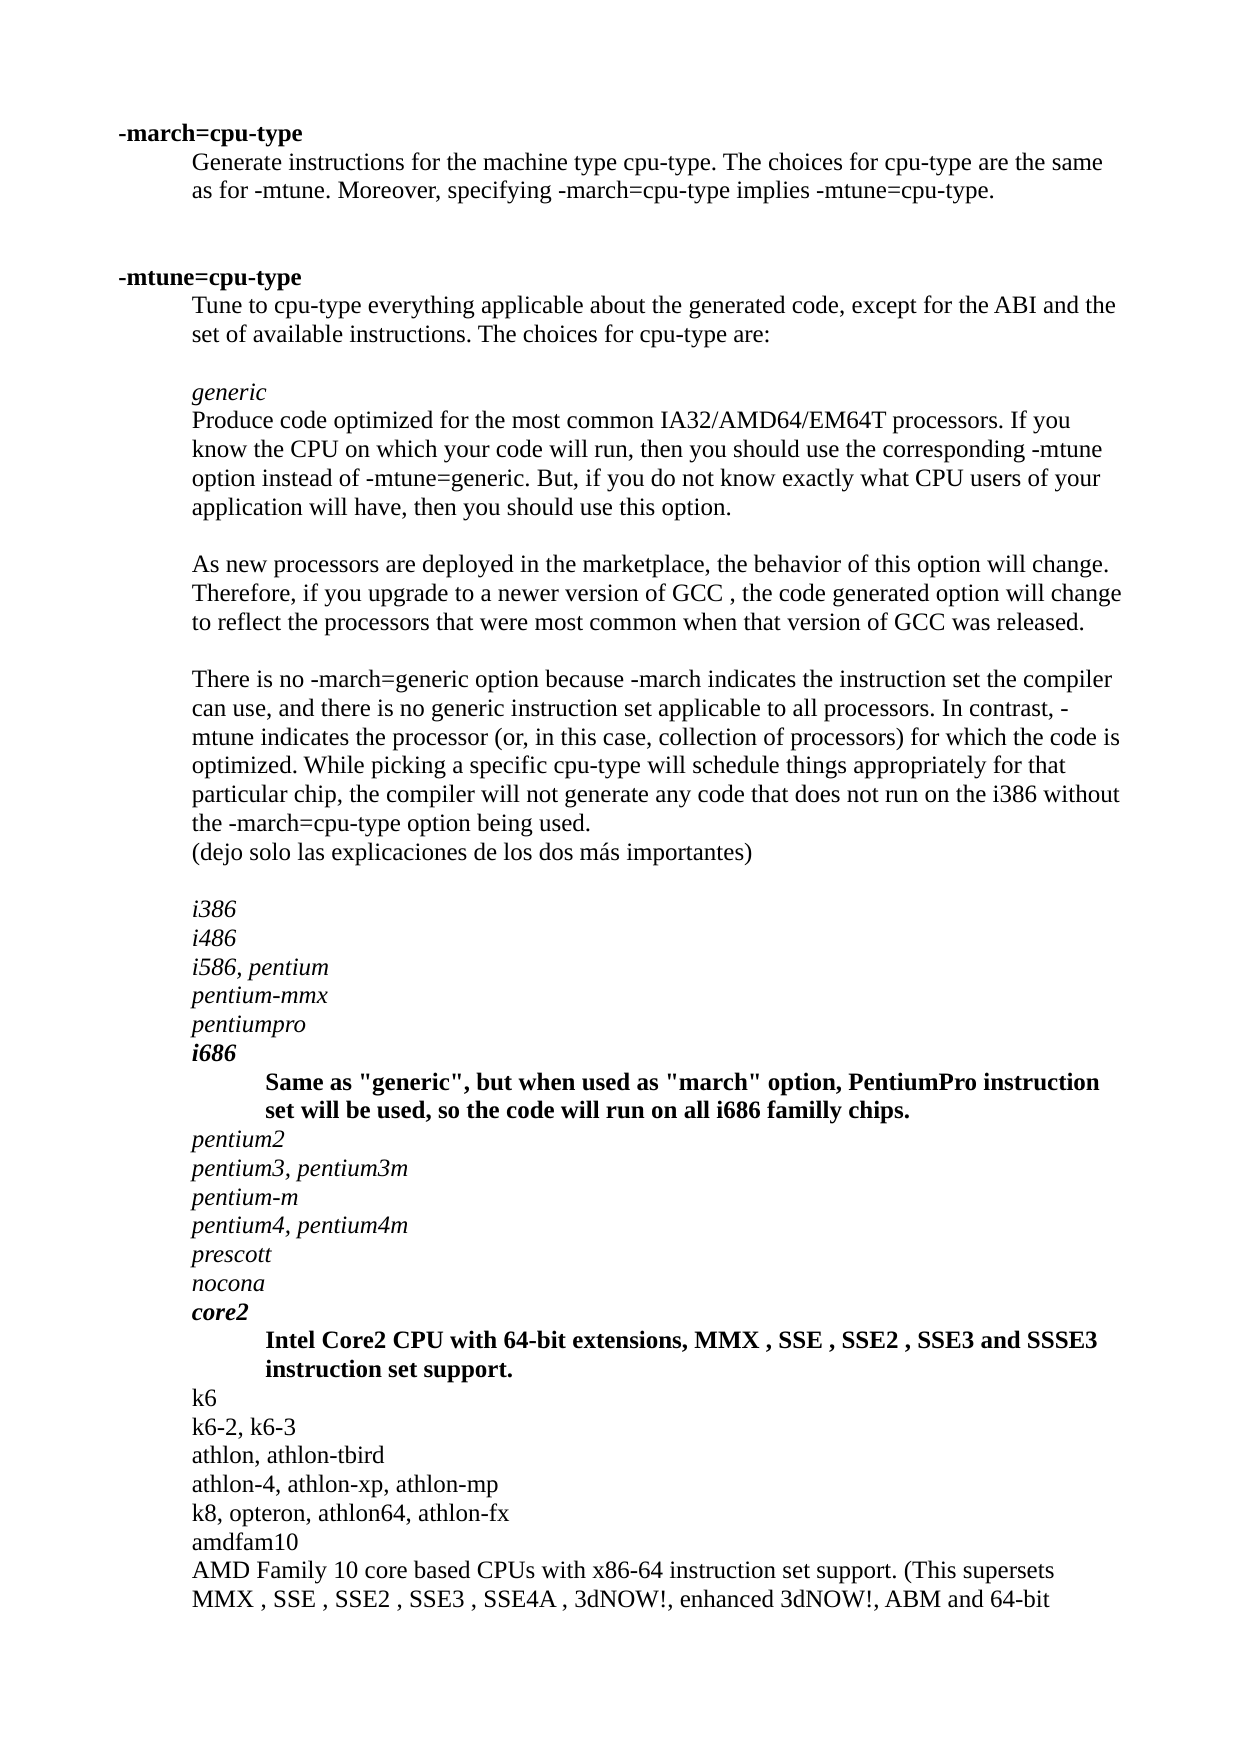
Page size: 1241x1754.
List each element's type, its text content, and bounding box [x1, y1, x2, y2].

text pentium4, pentium4m [192, 1211, 1122, 1239]
text Generate instructions for the machine type cpu-type. The choices for cpu-type are the same as for -mtune. Moreover, specifying -march=cpu-type implies -mtune=cpu-type. [192, 147, 1122, 204]
text pentium2 [192, 1124, 1122, 1153]
text Intel Core2 CPU with 64-bit extensions, MMX , SSE , SSE2 , SSE3 and SSSE3 instruction set support. [265, 1326, 1122, 1383]
text k6-2, k6-3 [192, 1412, 1122, 1441]
text pentium-m [192, 1182, 1122, 1211]
text amdfam10 [192, 1527, 1122, 1556]
text core2 [192, 1297, 1122, 1326]
text k8, opteron, athlon64, athlon-fx [192, 1498, 1122, 1527]
text pentiumpro [192, 1009, 1122, 1038]
text athlon-4, athlon-xp, athlon-mp [192, 1469, 1122, 1498]
text -march=cpu-type [118, 118, 1122, 147]
text Produce code optimized for the most common IA32/AMD64/EM64T processors. If you know the CPU on which your code will run, then you should use the corresponding -mtune option instead of -mtune=generic. But, if you do not know exactly what CPU users of your application will have, then you should use this option. [192, 406, 1122, 521]
text nocona [192, 1268, 1122, 1297]
text AMD Family 10 core based CPUs with x86-64 instruction set support. (This supersets MMX , SSE , SSE2 , SSE3 , SSE4A , 3dNOW!, enhanced 3dNOW!, ABM and 64-bit [192, 1556, 1122, 1613]
text i586, pentium [192, 952, 1122, 981]
text pentium3, pentium3m [192, 1153, 1122, 1182]
text (dejo solo las explicaciones de los dos más importantes) [192, 837, 1122, 866]
text pentium-mmx [192, 981, 1122, 1009]
text prescott [192, 1239, 1122, 1268]
text athlon, athlon-tbird [192, 1441, 1122, 1469]
text Tune to cpu-type everything applicable about the generated code, except for the ABI and the set of available instructions. The choices for cpu-type are: [192, 291, 1122, 348]
text k6 [192, 1383, 1122, 1412]
text Same as "generic", but when used as "march" option, PentiumPro instruction set will be used, so the code will run on all i686 familly chips. [265, 1067, 1122, 1124]
text i386 [192, 894, 1122, 923]
text As new processors are deployed in the marketplace, the behavior of this option will change. Therefore, if you upgrade to a newer version of GCC , the code generated option will change to reflect the processors that were most common when that version of GCC was released. [192, 549, 1122, 636]
text i686 [192, 1038, 1122, 1067]
text -mtune=cpu-type [118, 262, 1122, 291]
text There is no -march=generic option because -march indicates the instruction set the compiler can use, and there is no generic instruction set applicable to all processors. In contrast, -mtune indicates the processor (or, in this case, collection of processors) for which the code is optimized. While picking a specific cpu-type will schedule things appropriately for that particular chip, the compiler will not generate any code that does not run on the i386 without the -march=cpu-type option being used. [192, 664, 1122, 837]
text i486 [192, 923, 1122, 952]
text generic [192, 377, 1122, 406]
